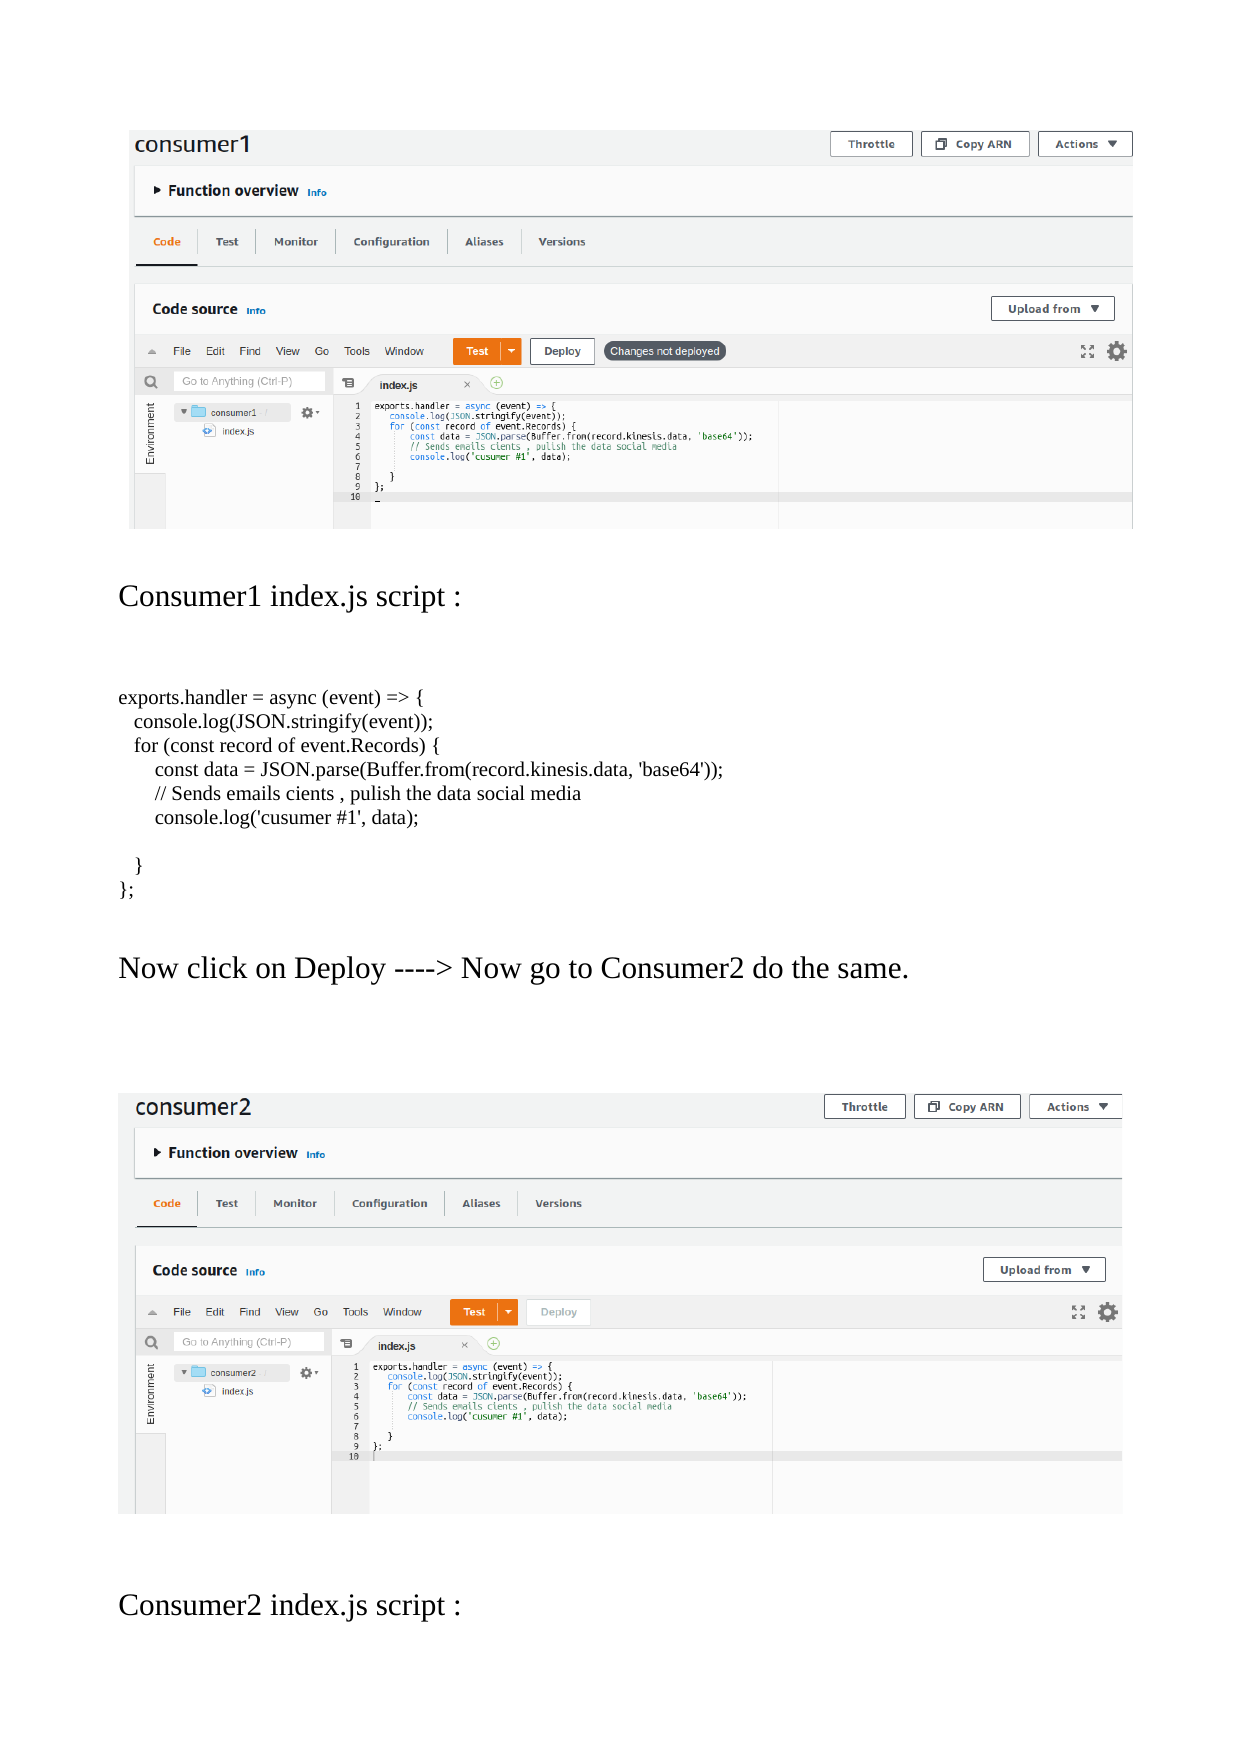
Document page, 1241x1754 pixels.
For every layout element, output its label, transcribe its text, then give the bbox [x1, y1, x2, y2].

text } [118, 853, 1122, 877]
text console.log('cusumer #1', data); [118, 805, 1122, 829]
text Now click on Deploy ----> Now go to Consumer2 do the same. [118, 949, 1122, 985]
text Consumer2 index.js script : [118, 1586, 1122, 1622]
text exports.handler = async (event) => { [118, 684, 1122, 709]
text Consumer1 index.js script : [118, 577, 1122, 613]
text for (const record of event.Records) { [118, 733, 1122, 757]
text const data = JSON.parse(Buffer.from(record.kinesis.data, 'base64')); [118, 757, 1122, 781]
picture [129, 130, 1133, 529]
picture [118, 1093, 1123, 1514]
text // Sends emails cients , pulish the data social media [118, 781, 1122, 805]
text console.log(JSON.stringify(event)); [118, 709, 1122, 733]
text }; [118, 877, 1122, 901]
